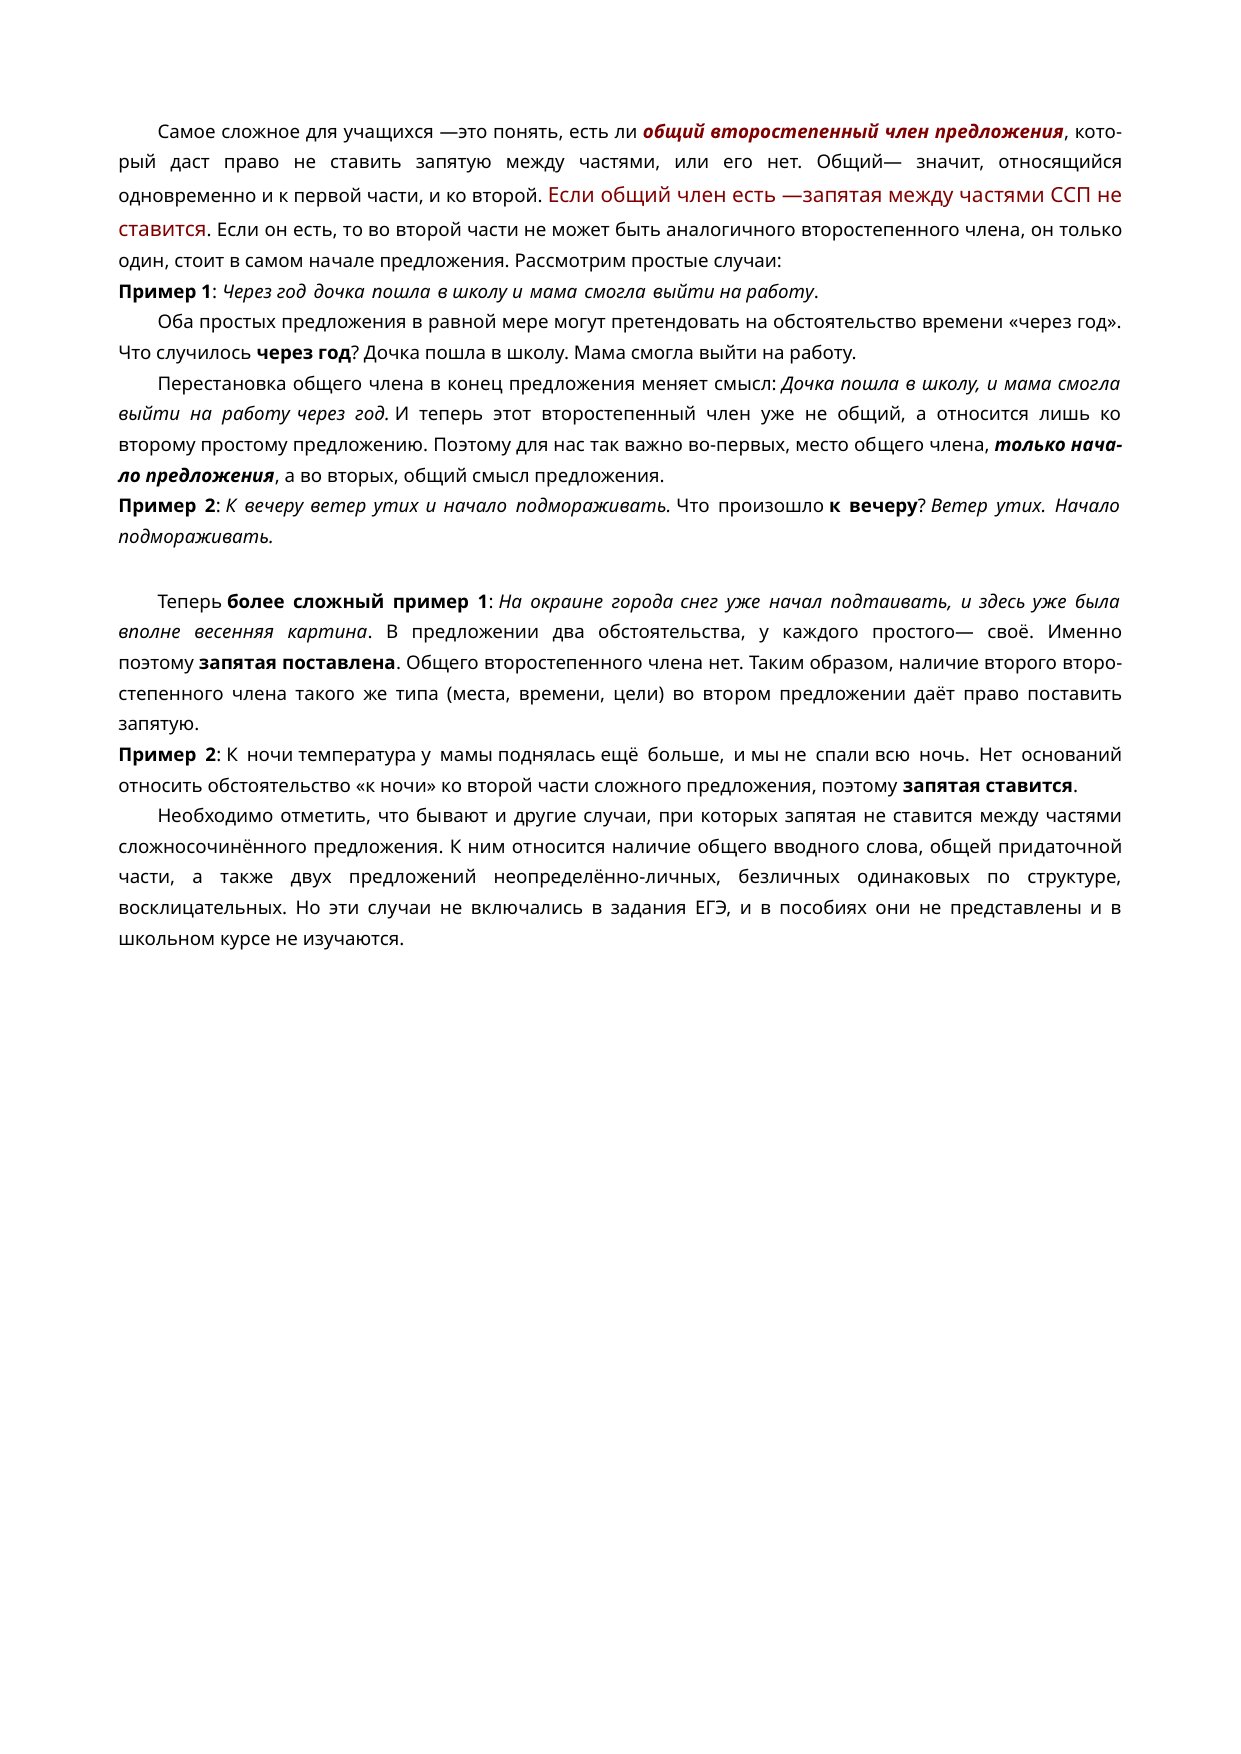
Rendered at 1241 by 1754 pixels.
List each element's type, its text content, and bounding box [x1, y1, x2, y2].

text Пе­ре­ста­нов­ка общего члена в конец пред­ло­же­ния меняет смысл: Дочка пошла в школу, и мама смог­ла выйти на ра­бо­ту через год. И теперь этот второстепенный член уже не общий, а относится лишь ко второму простому предложению. По­это­му для нас так важно во-первых, место об­ще­го члена, только на­ча­ло предложения, а во вторых, общий смысл предложения. [118, 370, 1122, 487]
text Теперь более слож­ный пример 1: На окра­и­не города снег уже начал подтаивать, и здесь уже была впол­не весенняя картина. В пред­ло­же­нии два обстоятельства, у каж­до­го простого— своё. Имен­но поэтому за­пя­тая поставлена. Общего второстепенного члена нет. Таким образом, на­ли­чие второго вто­ро­сте­пен­но­го члена та­ко­го же типа (места, времени, цели) во вто­ром предложении даёт право по­ста­вить запятую. [118, 588, 1122, 736]
text Самое слож­ное для уча­щих­ся —это понять, есть ли общий вто­ро­сте­пен­ный член предложения, ко­то­рый даст право не ста­вить запятую между частями, или его нет. Общий— значит, от­но­ся­щий­ся одновременно и к пер­вой части, и ко второй. Если общий член есть —запятая между ча­стя­ми ССП не ставится. Если он есть, то во вто­рой части не может быть ана­ло­гич­но­го второстепенного члена, он толь­ко один, стоит в самом на­ча­ле предложения. Рас­смот­рим простые случаи: [118, 118, 1122, 273]
text Пример 2: К ночи температура у мамы поднялась ещё больше, и мы не спали всю ночь. Нет оснований относить обстоятельство «к ночи» ко второй части сложного предложения, поэтому запятая ставится. [118, 741, 1122, 797]
text Пример 1: Через год дочка пошла в школу и мама смогла выйти на работу. [118, 278, 1122, 304]
text Оба про­стых предложения в рав­ной мере могут пре­тен­до­вать на об­сто­я­тель­ство времени «через год». Что случилось через год? Дочка пошла в школу. Мама смогла выйти на работу. [118, 309, 1122, 365]
text Необходимо отметить, что бы­ва­ют и дру­гие случаи, при ко­то­рых запятая не ста­вит­ся между ча­стя­ми сложносочинённого предложения. К ним от­но­сит­ся наличие об­ще­го вводного слова, общей при­да­точ­ной части, а также двух пред­ло­же­ний неопределённо-личных, безличных одинаковых по структуре, восклицательных. Но эти слу­чаи не вклю­ча­лись в за­да­ния ЕГЭ, и в по­со­би­ях они не представлены и в школьном курсе не изучаются. [118, 803, 1122, 951]
text Пример 2: К вечеру ветер утих и начало подмораживать. Что произошло к вечеру? Ветер утих. Начало подмораживать. [118, 492, 1122, 549]
